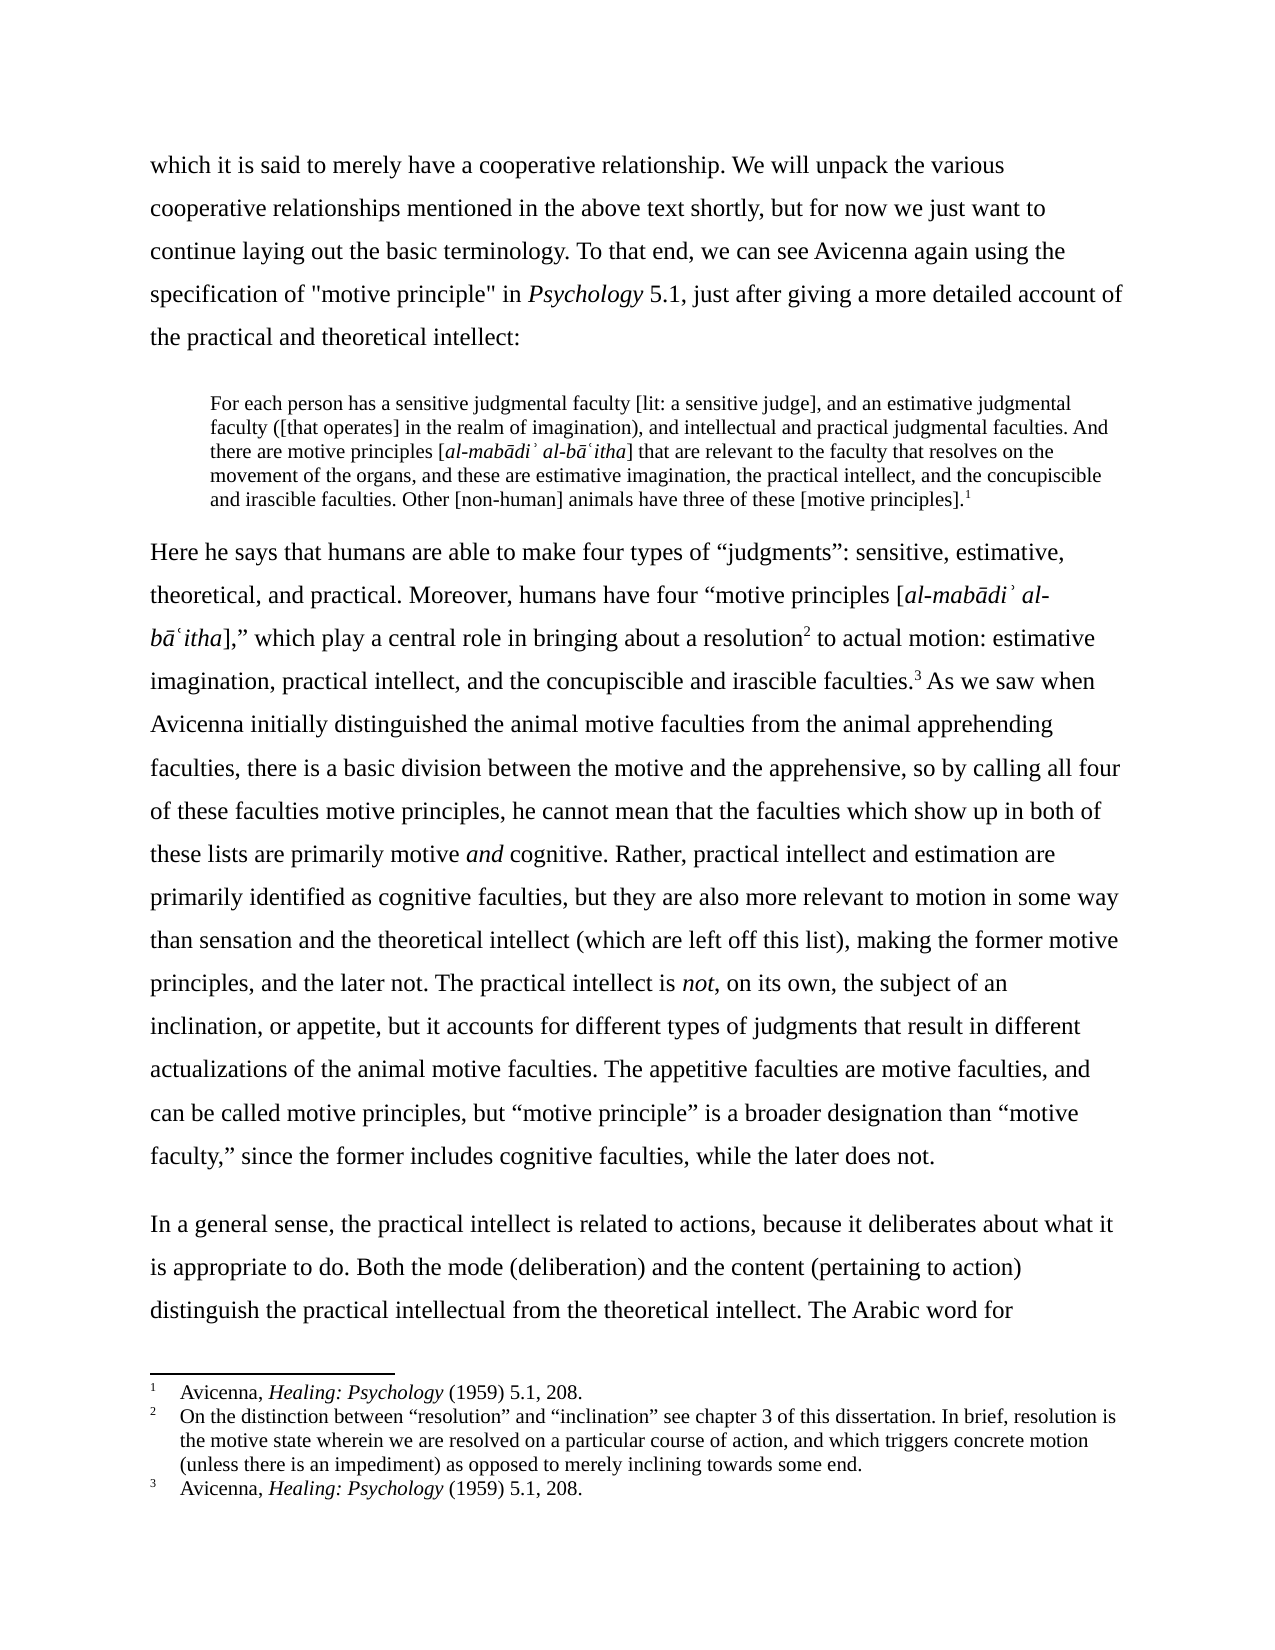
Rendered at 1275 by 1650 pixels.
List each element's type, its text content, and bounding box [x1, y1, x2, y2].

text Here he says that humans are able to make four types of “judgments”: sensitive, estimative, theoretical, and practical. Moreover, humans have four “motive principles [al-mabādiʾ al-bāʿitha],” which play a central role in bringing about a resolution to actual motion: estimative imagination, practical intellect, and the concupiscible and irascible faculties. As we saw when Avicenna initially distinguished the animal motive faculties from the animal apprehending faculties, there is a basic division between the motive and the apprehensive, so by calling all four of these faculties motive principles, he cannot mean that the faculties which show up in both of these lists are primarily motive and cognitive. Rather, practical intellect and estimation are primarily identified as cognitive faculties, but they are also more relevant to motion in some way than sensation and the theoretical intellect (which are left off this list), making the former motive principles, and the later not. The practical intellect is not, on its own, the subject of an inclination, or appetite, but it accounts for different types of judgments that result in different actualizations of the animal motive faculties. The appetitive faculties are motive faculties, and can be called motive principles, but “motive principle” is a broader designation than “motive faculty,” since the former includes cognitive faculties, while the later does not. [150, 537, 1125, 1169]
text Avicenna, Healing: Psychology (1959) 5.1, 208. [150, 1380, 1125, 1404]
text On the distinction between “resolution” and “inclination” see chapter 3 of this dissertation. In brief, resolution is the motive state wherein we are resolved on a particular course of action, and which triggers concrete motion (unless there is an impediment) as opposed to merely inclining towards some end. [150, 1404, 1125, 1476]
text In a general sense, the practical intellect is related to actions, because it deliberates about what it is appropriate to do. Both the mode (deliberation) and the content (pertaining to action) distinguish the practical intellectual from the theoretical intellect. The Arabic word for [150, 1209, 1125, 1324]
text Avicenna, Healing: Psychology (1959) 5.1, 208. [150, 1476, 1125, 1500]
text For each person has a sensitive judgmental faculty [lit: a sensitive judge], and an estimative judgmental faculty ([that operates] in the realm of imagination), and intellectual and practical judgmental faculties. And there are motive principles [al-mabādiʾ al-bāʿitha] that are relevant to the faculty that resolves on the movement of the organs, and these are estimative imagination, the practical intellect, and the concupiscible and irascible faculties. Other [non-human] animals have three of these [motive principles]. [210, 391, 1125, 511]
text which it is said to merely have a cooperative relationship. We will unpack the various cooperative relationships mentioned in the above text shortly, but for now we just want to continue laying out the basic terminology. To that end, we can see Avicenna again using the specification of "motive principle" in Psychology 5.1, just after giving a more detailed account of the practical and theoretical intellect: [150, 150, 1125, 351]
